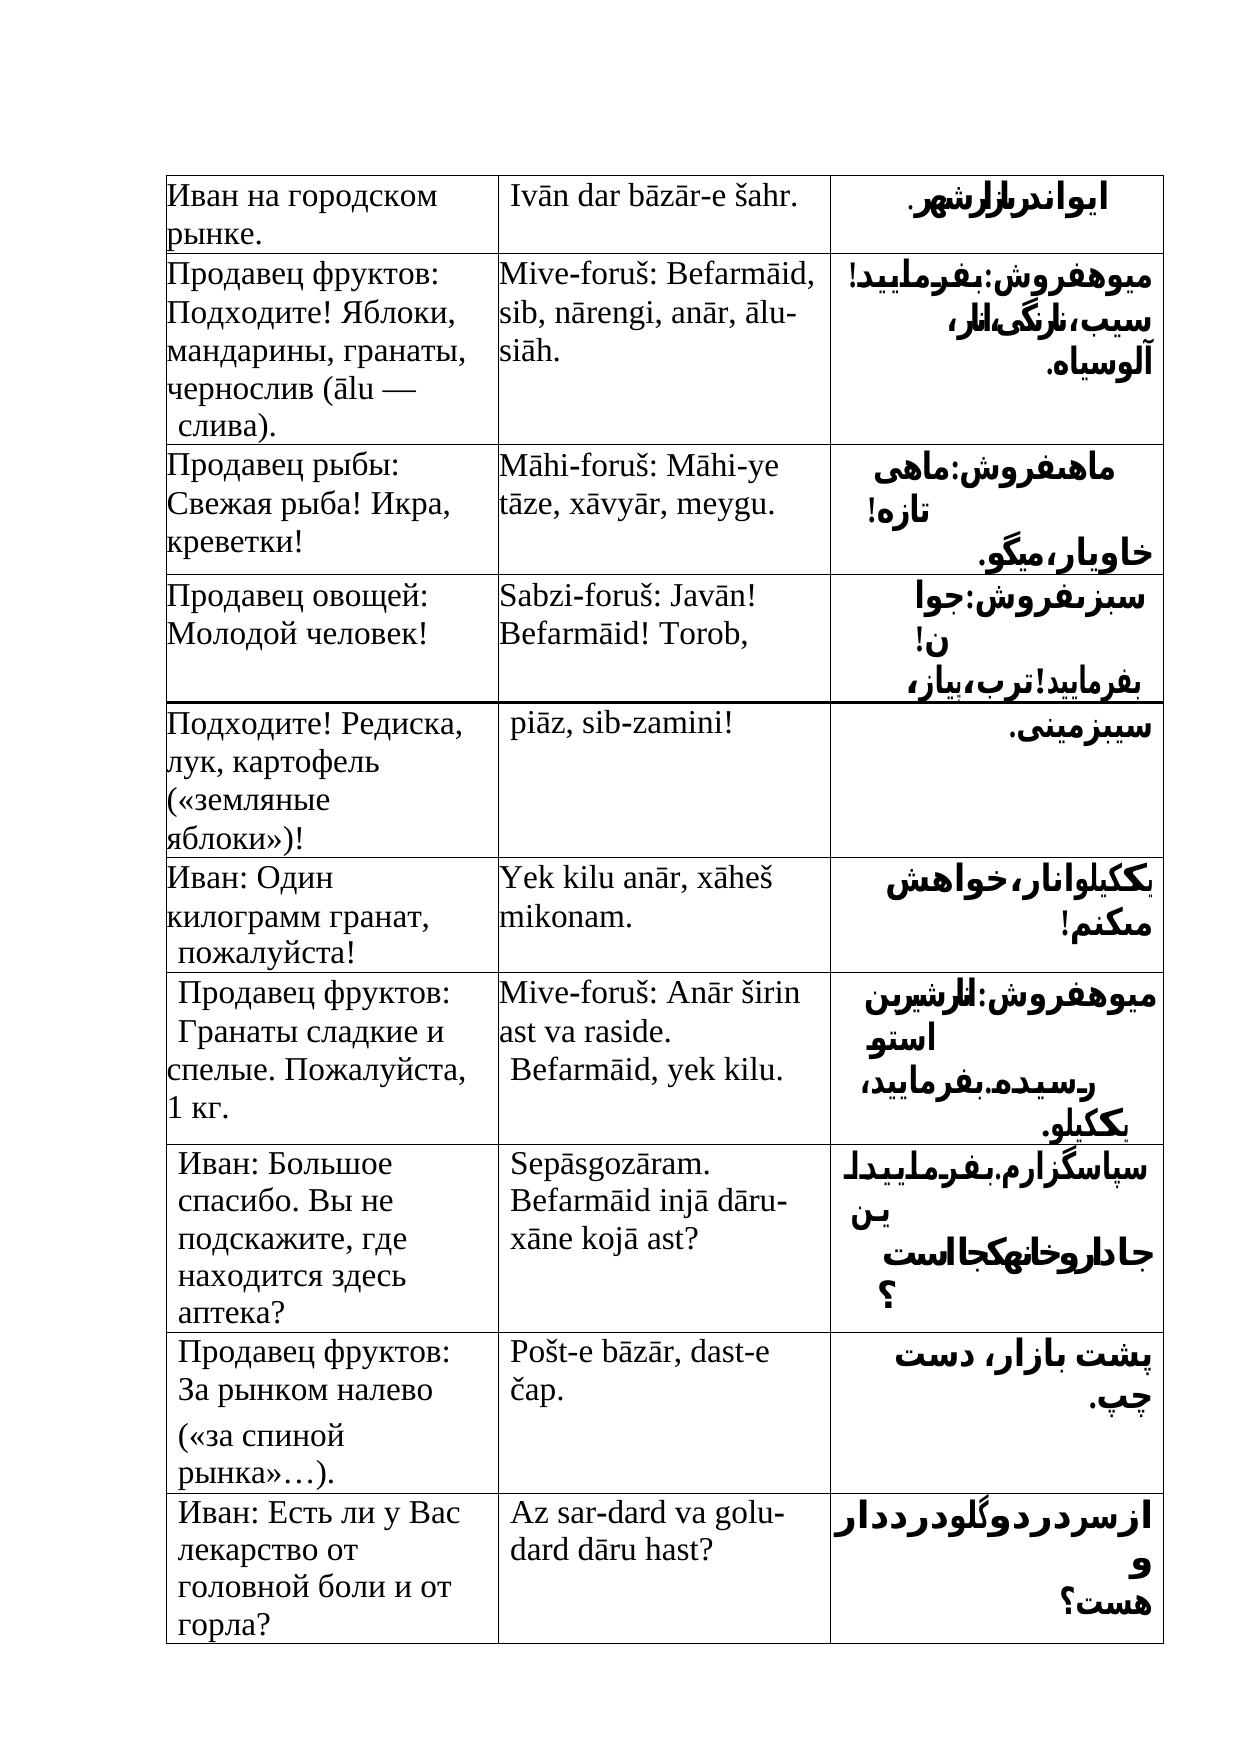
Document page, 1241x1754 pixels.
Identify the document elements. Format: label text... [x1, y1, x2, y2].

table_cell рынка»…). [167, 1455, 498, 1493]
table_header Иван на городском рынке. [167, 176, 498, 252]
table_cell Иван: Один килограмм гранат, пожалуйста! [167, 858, 498, 972]
table_cell Продавец овощей: Молодой человек! [167, 575, 498, 701]
table_cell Mive-foruš: Befarmāid, sib, nārengi, anār, ālu-siāh. [499, 254, 830, 444]
table_header piāz, sib-zamini! [499, 704, 830, 857]
table_cell спасибо. Вы не [167, 1183, 498, 1220]
table_cell [499, 1606, 830, 1643]
table_cell [499, 1455, 830, 1493]
table_cell Продавец фруктов: Гранаты сладкие и спелые. Пожалуйста, 1 кг. [167, 973, 498, 1144]
table_header Подходите! Редиска, лук, картофель («земляные яблоки»)! [167, 704, 498, 857]
table_cell سپاسگزارم.بفرماييداين جاداروخانهكجااست؟ [831, 1145, 1163, 1332]
table_cell ميوهفروش:بفرماييد! سيب،نارنگى، انار، آلوسياه. [831, 254, 1163, 444]
table_cell Продавец рыбы: Свежая рыба! Икра, креветки! [167, 445, 498, 574]
table_cell [831, 1417, 1163, 1455]
table_cell («за спиной [167, 1417, 498, 1455]
table_cell dard dāru hast? [499, 1531, 830, 1569]
table_cell Иван: Есть ли у Вас [167, 1494, 498, 1531]
table_cell ماھٮفروش:ماھى تازه! خاويار،ميگو. [831, 445, 1163, 574]
table_cell лекарство от [167, 1531, 498, 1569]
table_cell [499, 1569, 830, 1606]
table_cell Māhi-foruš: Māhi-ye tāze, xāvyār, meygu. [499, 445, 830, 574]
table_cell подскажите, где [167, 1220, 498, 1257]
table_header Ivān dar bāzār-e šahr. [499, 176, 830, 252]
table_cell ازسردردوگلودرددارو ھست؟ [831, 1494, 1163, 1643]
table_cell [499, 1294, 830, 1332]
table_header سيبزمينى. [831, 704, 1163, 857]
table_cell находится здесь [167, 1257, 498, 1294]
table_cell ميوهفروش:انار شيرين استو رسيده.بفرماييد، يکكيلو. [831, 973, 1163, 1144]
table_cell головной боли и от [167, 1569, 498, 1606]
table_cell аптека? [167, 1294, 498, 1332]
table_cell سبزٮفروش:جوان! بفرماييد!ترب،پياز، [831, 575, 1163, 701]
table_cell Befarmāid injā dāru- [499, 1183, 830, 1220]
table_cell Pošt-e bāzār, dast-e čap. [499, 1333, 830, 1417]
table_cell Sabzi-foruš: Javān! Befarmāid! Torob, [499, 575, 830, 701]
table_cell Продавец фруктов: Подходите! Яблоки, мандарины, гранаты, чернослив (ālu — слива). [167, 254, 498, 444]
table_cell Иван: Большое [167, 1145, 498, 1183]
table_cell Продавец фруктов: За рынком налево [167, 1333, 498, 1417]
table_cell Sepāsgozāram. [499, 1145, 830, 1183]
table_cell Yek kilu anār, xāheš mikonam. [499, 858, 830, 972]
table_cell Az sar-dard va golu- [499, 1494, 830, 1531]
table_cell Mive-foruš: Anār širin ast va raside. Befarmāid, yek kilu. [499, 973, 830, 1144]
table_header ايواندر بازار شھر. [831, 176, 1163, 252]
table_cell پشت بازار، دست چپ. [831, 1333, 1163, 1417]
table_cell يکكيلوانار،خواھش مىكنم! [831, 858, 1163, 972]
table_cell [499, 1417, 830, 1455]
table_cell xāne kojā ast? [499, 1220, 830, 1257]
table_cell горла? [167, 1606, 498, 1643]
table_cell [831, 1455, 1163, 1493]
table_cell [499, 1257, 830, 1294]
